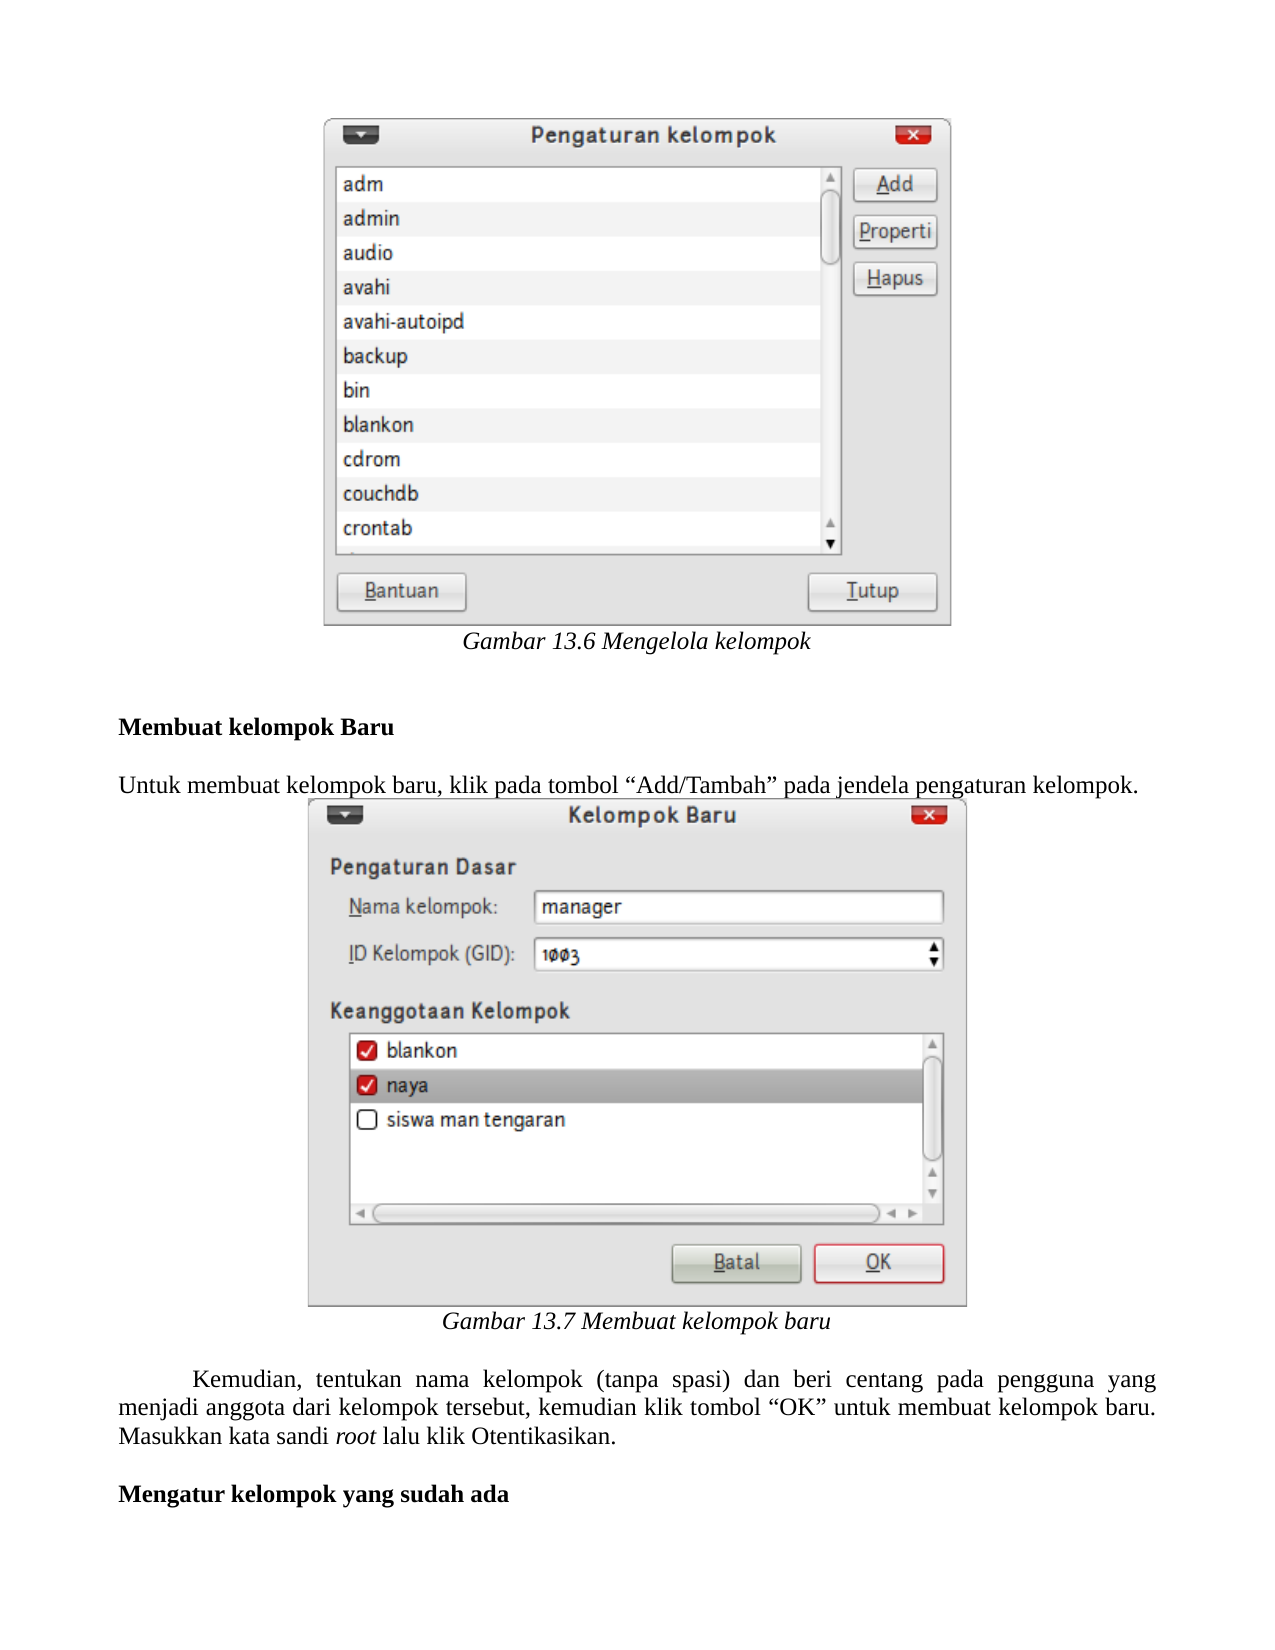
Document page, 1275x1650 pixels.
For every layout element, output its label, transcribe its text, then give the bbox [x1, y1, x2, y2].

text Membuat kelompok Baru [118, 712, 1157, 741]
text Gambar 13.6 Mengelola kelompok [118, 626, 1157, 655]
text Untuk membuat kelompok baru, klik pada tombol “Add/Tambah” pada jendela pengaturan kelompok. [118, 770, 1157, 798]
text Mengatur kelompok yang sudah ada [118, 1479, 1157, 1507]
picture [323, 118, 952, 626]
picture [307, 798, 968, 1307]
text Gambar 13.7 Membuat kelompok baru [118, 1306, 1157, 1335]
text Kemudian, tentukan nama kelompok (tanpa spasi) dan beri centang pada pengguna yang menjadi anggota dari kelompok tersebut, kemudian klik tombol “OK” untuk membuat kelompok baru. Masukkan kata sandi root lalu klik Otentikasikan. [118, 1364, 1157, 1450]
